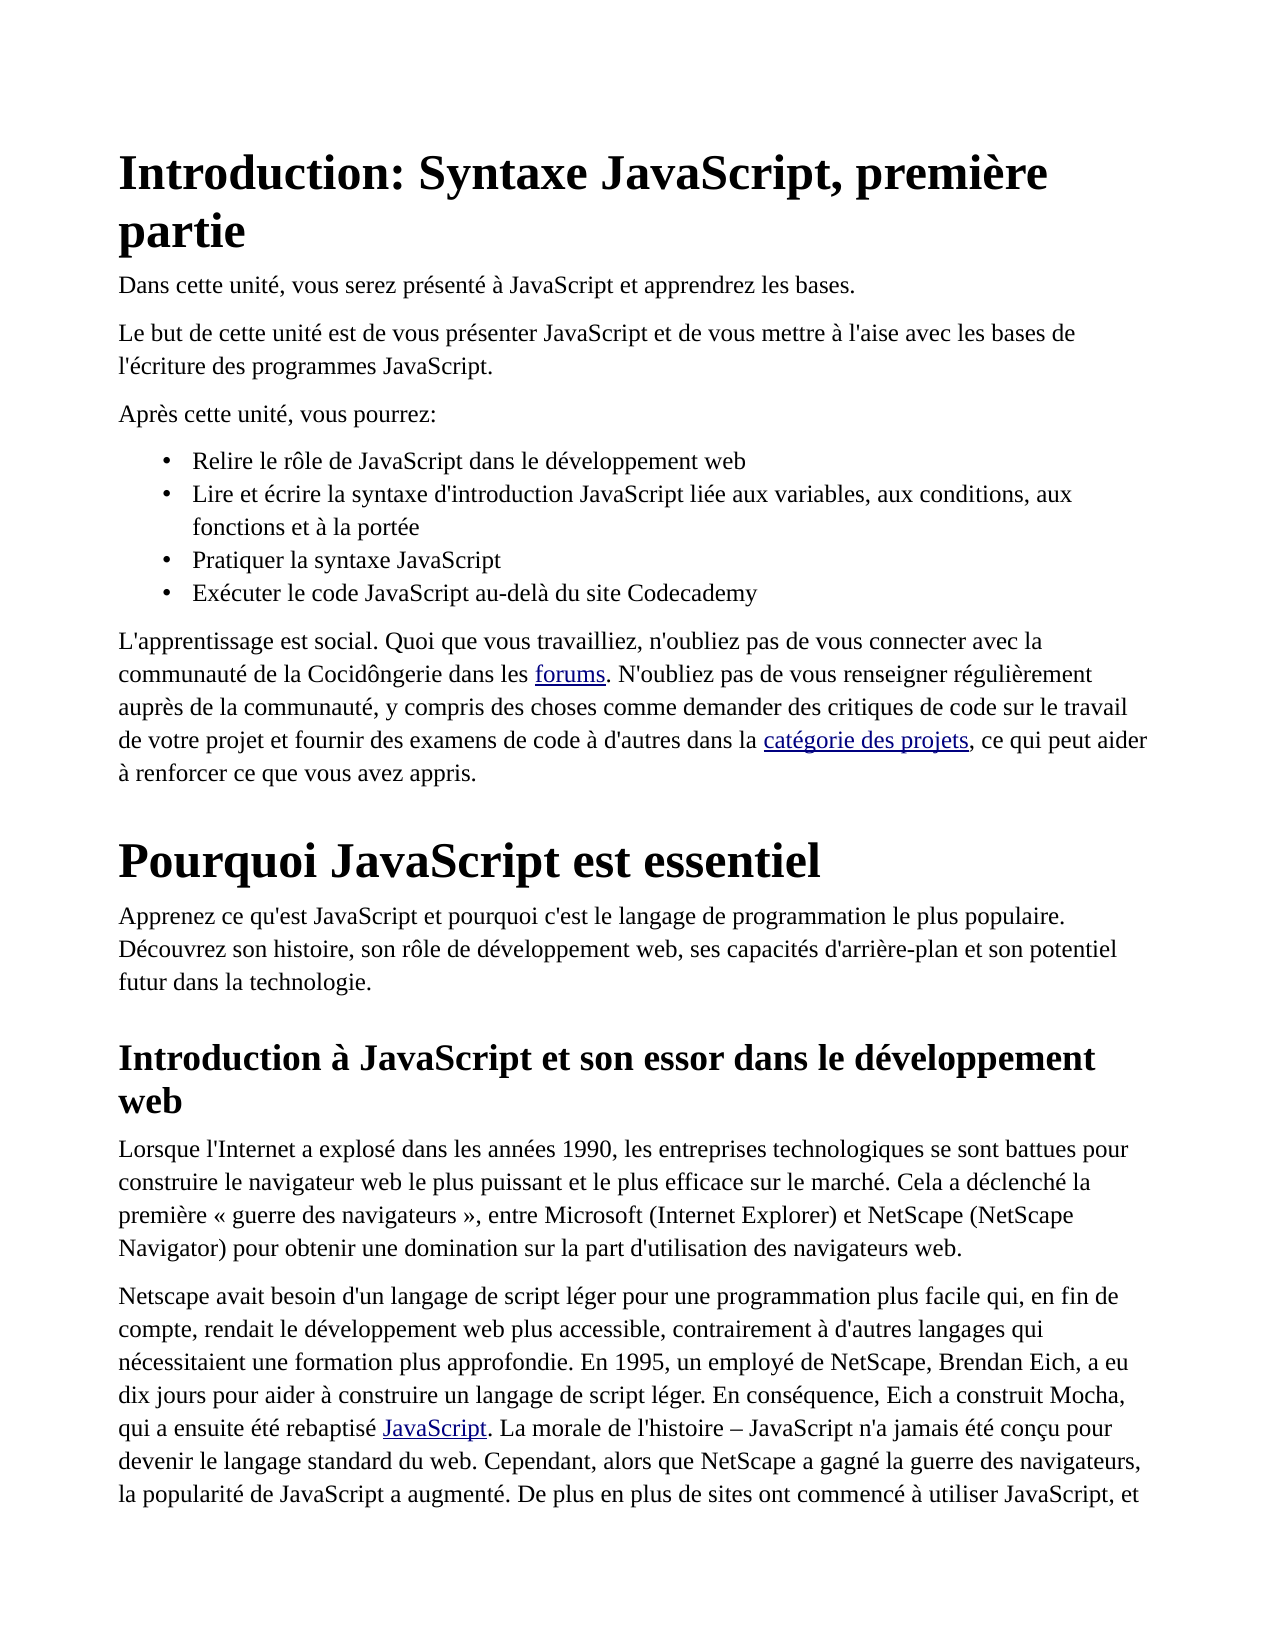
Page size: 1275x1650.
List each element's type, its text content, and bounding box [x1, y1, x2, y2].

list Lire et écrire la syntaxe d'introduction JavaScript liée aux variables, aux conditions, aux fonctions et à la portée [162, 479, 1157, 541]
list Relire le rôle de JavaScript dans le développement web [162, 446, 1157, 475]
text Après cette unité, vous pourrez: [118, 399, 1157, 428]
list Pratiquer la syntaxe JavaScript [162, 546, 1157, 574]
list Exécuter le code JavaScript au-delà du site Codecademy [162, 578, 1157, 607]
subtitle Pourquoi JavaScript est essentiel [118, 831, 1157, 888]
subtitle Introduction: Syntaxe JavaScript, première partie [118, 143, 1157, 258]
text Le but de cette unité est de vous présenter JavaScript et de vous mettre à l'aise avec les bases de l'écriture des programmes JavaScript. [118, 318, 1157, 380]
text Dans cette unité, vous serez présenté à JavaScript et apprendrez les bases. [118, 271, 1157, 299]
text L'apprentissage est social. Quoi que vous travailliez, n'oubliez pas de vous connecter avec la communauté de la Cocidôngerie dans les forums. N'oubliez pas de vous renseigner régulièrement auprès de la communauté, y compris des choses comme demander des critiques de code sur le travail de votre projet et fournir des examens de code à d'autres dans la catégorie des projets, ce qui peut aider à renforcer ce que vous avez appris. [118, 626, 1157, 787]
text Lorsque l'Internet a explosé dans les années 1990, les entreprises technologiques se sont battues pour construire le navigateur web le plus puissant et le plus efficace sur le marché. Cela a déclenché la première « guerre des navigateurs », entre Microsoft (Internet Explorer) et NetScape (NetScape Navigator) pour obtenir une domination sur la part d'utilisation des navigateurs web. [118, 1134, 1157, 1262]
text Netscape avait besoin d'un langage de script léger pour une programmation plus facile qui, en fin de compte, rendait le développement web plus accessible, contrairement à d'autres langages qui nécessitaient une formation plus approfondie. En 1995, un employé de NetScape, Brendan Eich, a eu dix jours pour aider à construire un langage de script léger. En conséquence, Eich a construit Mocha, qui a ensuite été rebaptisé JavaScript. La morale de l'histoire – JavaScript n'a jamais été conçu pour devenir le langage standard du web. Cependant, alors que NetScape a gagné la guerre des navigateurs, la popularité de JavaScript a augmenté. De plus en plus de sites ont commencé à utiliser JavaScript, et [118, 1281, 1157, 1508]
subtitle Introduction à JavaScript et son essor dans le développement web [118, 1035, 1157, 1122]
text Apprenez ce qu'est JavaScript et pourquoi c'est le langage de programmation le plus populaire. Découvrez son histoire, son rôle de développement web, ses capacités d'arrière-plan et son potentiel futur dans la technologie. [118, 901, 1157, 996]
